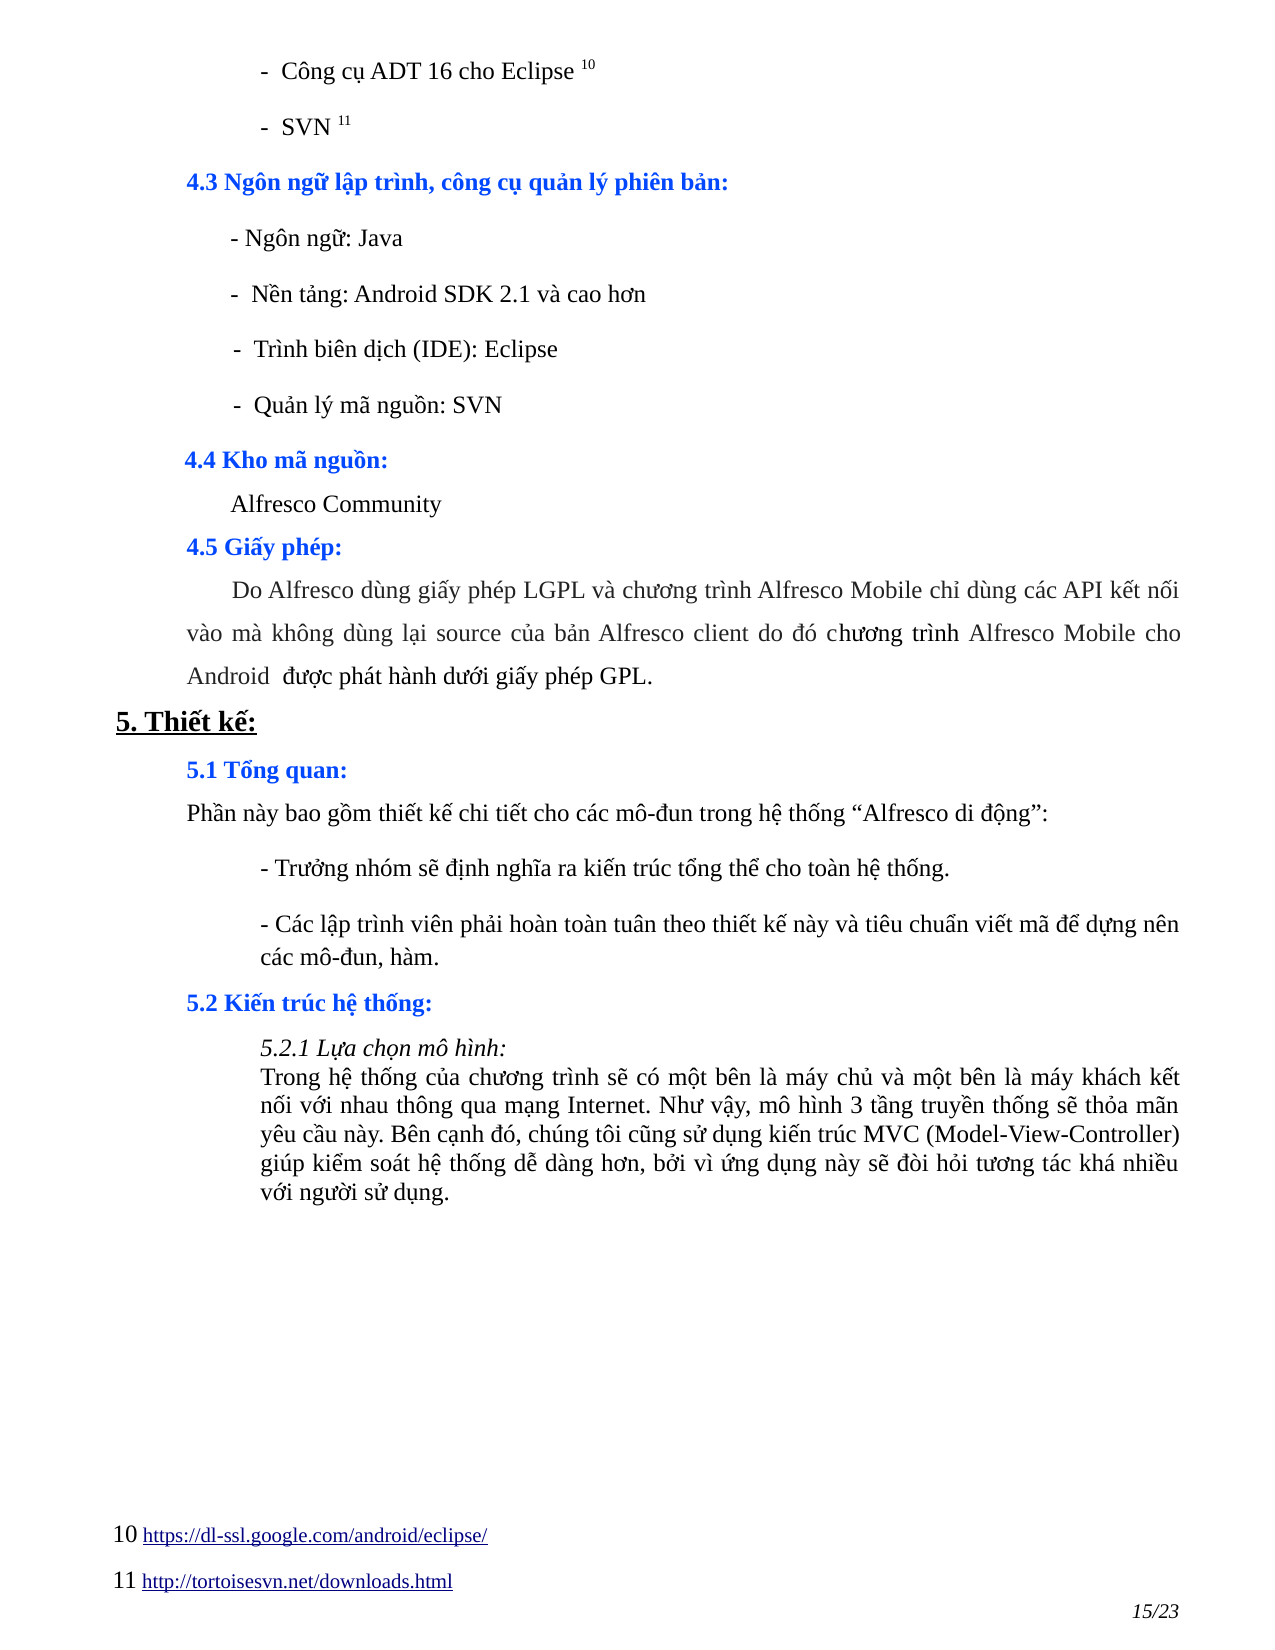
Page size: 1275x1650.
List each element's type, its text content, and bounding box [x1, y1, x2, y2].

text - Trưởng nhóm sẽ định nghĩa ra kiến trúc tổng thể cho toàn hệ thống. [260, 853, 1181, 882]
list 5.2.1 Lựa chọn mô hình: [260, 1033, 1181, 1062]
list 4.4 Kho mã nguồn: [147, 446, 1181, 474]
list Alfresco Community [193, 489, 1181, 517]
list - Nền tảng: Android SDK 2.1 và cao hơn [193, 279, 1181, 307]
text - Quản lý mã nguồn: SVN [233, 390, 1181, 419]
list 5. Thiết kế: [116, 704, 1181, 738]
text - Công cụ ADT 16 cho Eclipse [260, 56, 1181, 85]
text - Trình biên dịch (IDE): Eclipse [233, 334, 1181, 363]
text 4.3 Ngôn ngữ lập trình, công cụ quản lý phiên bản: [186, 167, 1181, 196]
text https://dl-ssl.google.com/android/eclipse/ [112, 1519, 1181, 1548]
list 5.1 Tổng quan: [186, 755, 1181, 783]
text Do Alfresco dùng giấy phép LGPL và chương trình Alfresco Mobile chỉ dùng các API kết nối vào mà không dùng lại source của bản Alfresco client do đó chương trình Alfresco Mobile cho Android được phát hành dưới giấy phép GPL. [186, 575, 1181, 690]
text 4.5 Giấy phép: [186, 532, 1181, 561]
list Trong hệ thống của chương trình sẽ có một bên là máy chủ và một bên là máy khách kết nối với nhau thông qua mạng Internet. Như vậy, mô hình 3 tầng truyền thống sẽ thỏa mãn yêu cầu này. Bên cạnh đó, chúng tôi cũng sử dụng kiến trúc MVC (Model-View-Controller) giúp kiểm soát hệ thống dễ dàng hơn, bởi vì ứng dụng này sẽ đòi hỏi tương tác khá nhiều với người sử dụng. [260, 1062, 1181, 1206]
text - Các lập trình viên phải hoàn toàn tuân theo thiết kế này và tiêu chuẩn viết mã để dựng nên các mô-đun, hàm. [260, 909, 1181, 971]
text - SVN [260, 112, 1181, 141]
list - Ngôn ngữ: Java [193, 223, 1181, 252]
text Phần này bao gồm thiết kế chi tiết cho các mô-đun trong hệ thống “Alfresco di động”: [186, 798, 1181, 827]
text http://tortoisesvn.net/downloads.html [112, 1565, 1181, 1594]
text 5.2 Kiến trúc hệ thống: [186, 988, 1181, 1016]
